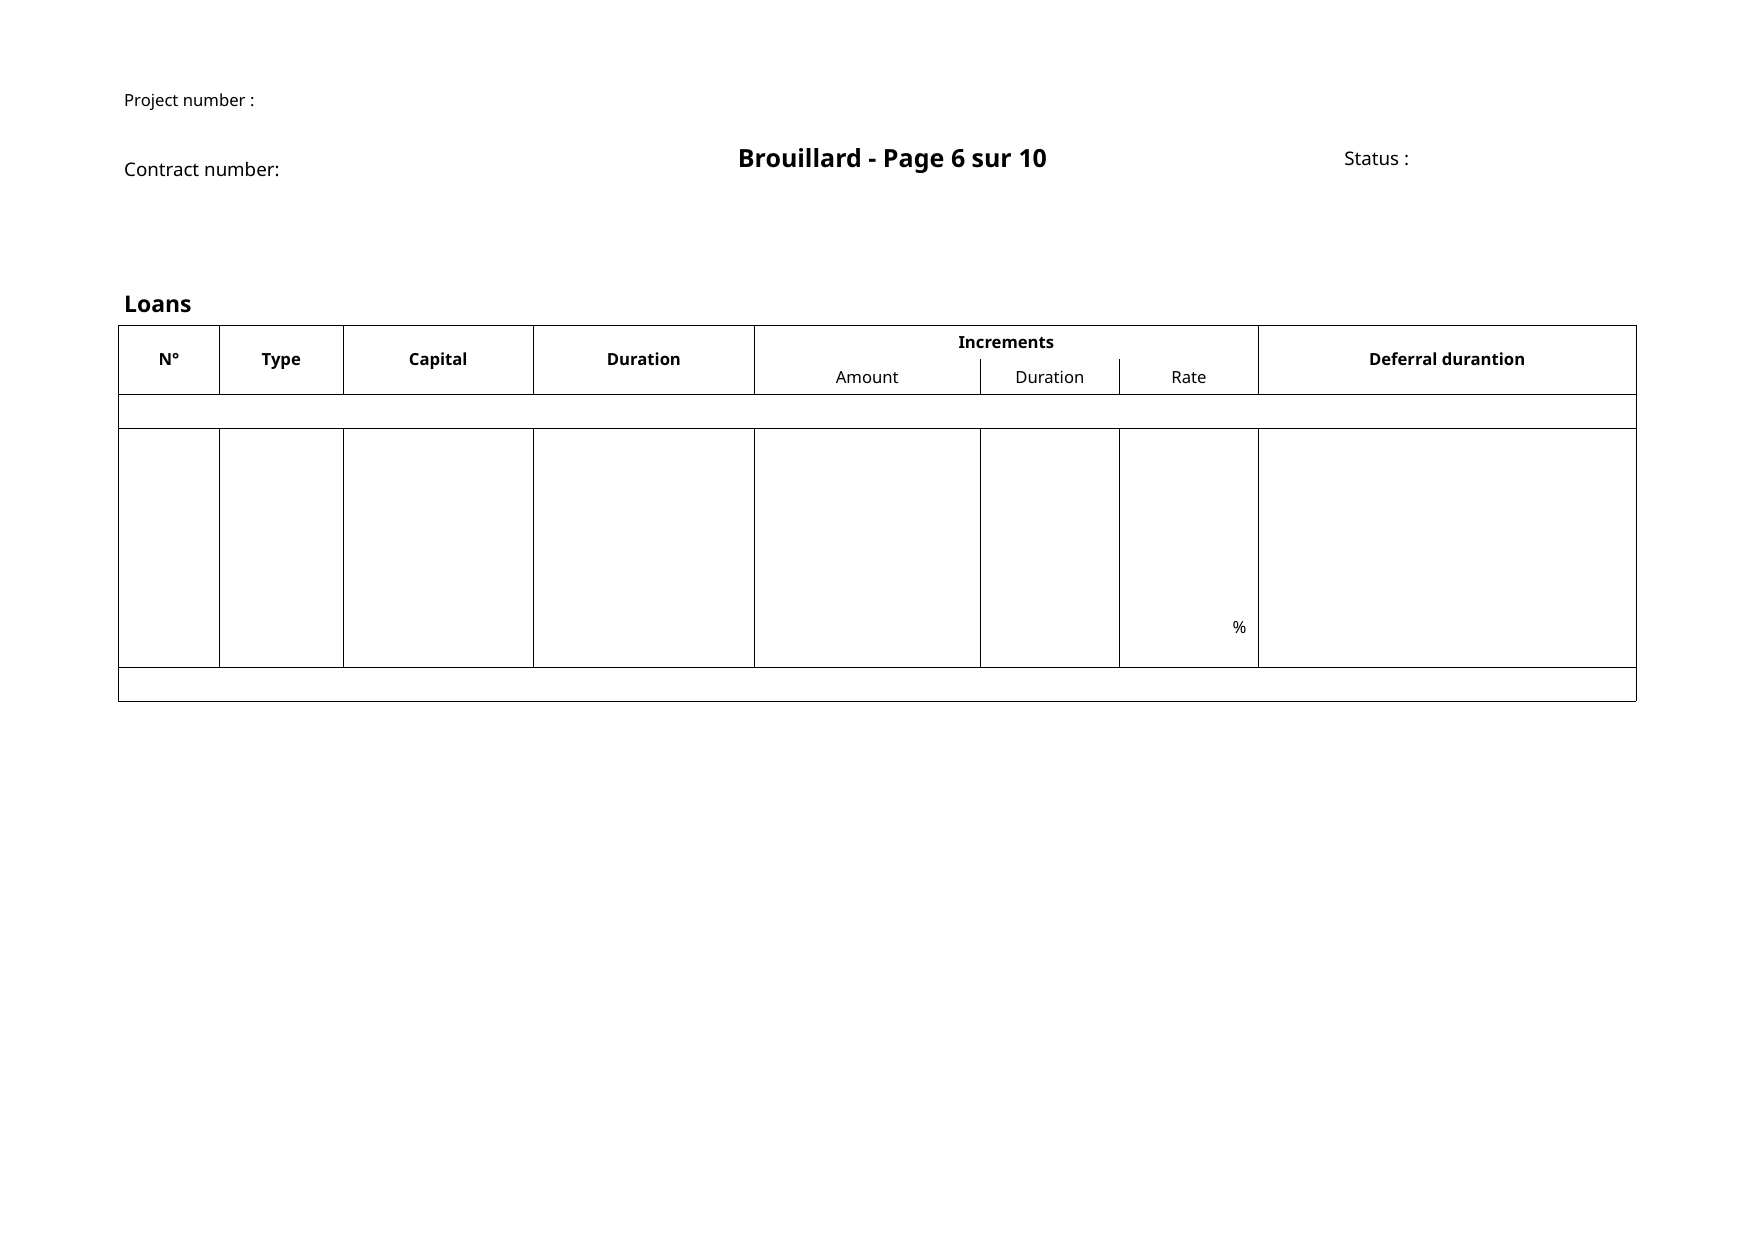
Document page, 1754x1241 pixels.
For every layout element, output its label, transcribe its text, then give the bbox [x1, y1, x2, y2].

table_cell <for each="increment in pret.increments"> <format_currency(increment.payment_amount, Party.lang, pret.currency)> </for> [755, 429, 980, 667]
table_cell Type [220, 326, 343, 394]
table_cell <for each="increment in pret.increments"> <format_number(increment.rate * 100, Party.lang)> % </for> [1120, 429, 1258, 667]
table_cell </for> [119, 668, 1636, 701]
table_cell N° [119, 326, 219, 394]
table_cell Amount [755, 359, 980, 394]
table_cell Increments [755, 326, 1258, 359]
table_cell <format_currency(pret.amount, Party.lang, pret.currency)> [344, 429, 533, 667]
table_cell Duration [534, 326, 754, 394]
table_cell <pret.kind_string> [220, 429, 343, 667]
table_cell <pret.order> [119, 429, 219, 667]
table_header Loans [118, 283, 408, 325]
table_cell Capital [344, 326, 533, 394]
table_cell <for each="increment in pret.increments"> <increment.number_of_payments> </for> [981, 429, 1119, 667]
table_cell Duration [981, 359, 1119, 394]
table_cell <pret.duration> <pret.payment_frequency_string> [534, 429, 754, 667]
table_header [409, 283, 1636, 325]
table_cell <pret.deferral_duration> [1259, 429, 1636, 667]
table_cell Deferral durantion [1259, 326, 1636, 394]
table_cell <for each="pret in contract.used_loans"> [119, 395, 1636, 428]
table_cell Rate [1120, 359, 1258, 394]
